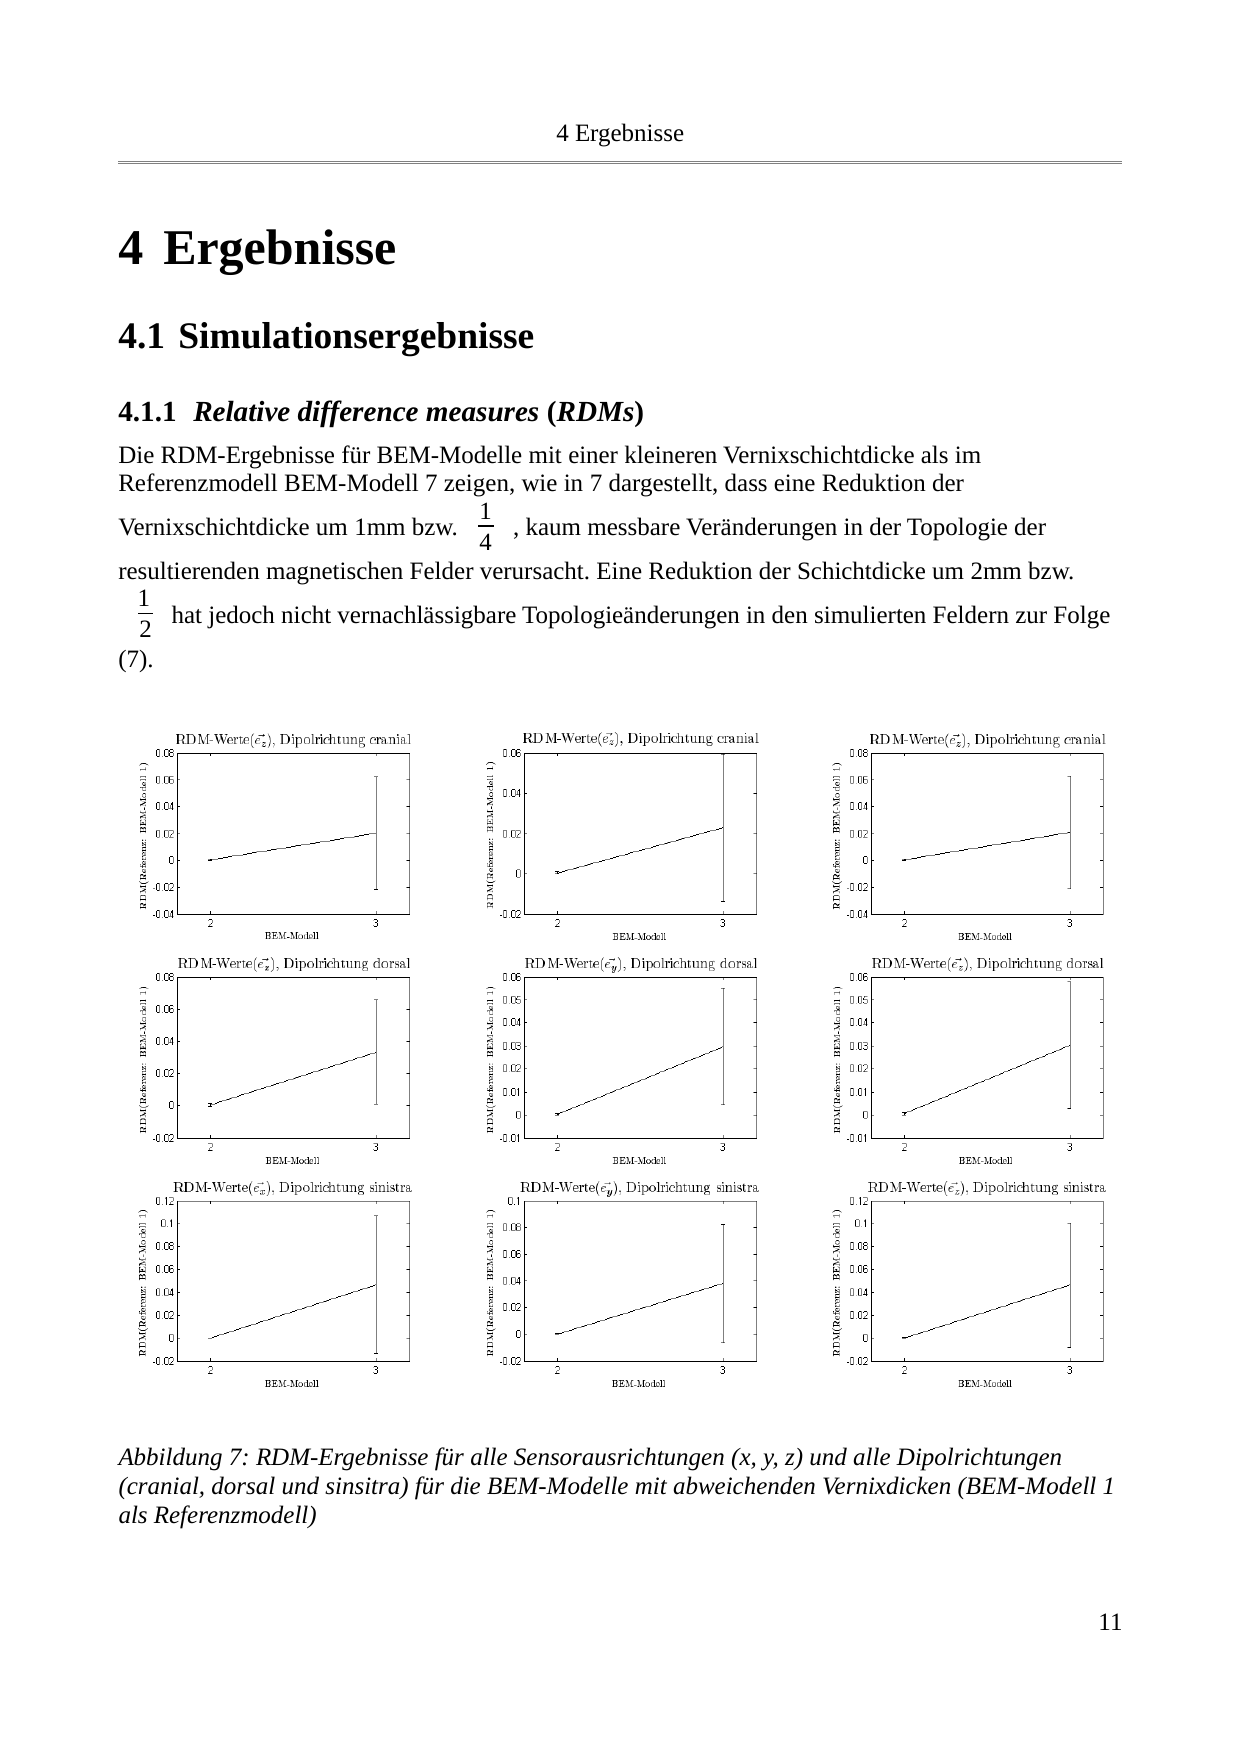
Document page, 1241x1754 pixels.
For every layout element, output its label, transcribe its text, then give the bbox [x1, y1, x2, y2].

text Abbildung 7: RDM-Ergebnisse für alle Sensorausrichtungen (x, y, z) und alle Dipolrichtungen (cranial, dorsal und sinsitra) für die BEM-Modelle mit abweichenden Vernixdicken (BEM-Modell 1 als Referenzmodell) [118, 1443, 1122, 1528]
text Die RDM-Ergebnisse für BEM-Modelle mit einer kleineren Vernixschichtdicke als im Referenzmodell BEM-Modell 7 zeigen, wie in Abbildung 7 dargestellt, dass eine Reduktion der Vernixschichtdicke um 1mm bzw., kaum messbare Veränderungen in der Topologie der resultierenden magnetischen Felder verursacht. Eine Reduktion der Schichtdicke um 2mm bzw.hat jedoch nicht vernachlässigbare Topologieänderungen in den simulierten Feldern zur Folge (Abbildung 7). [118, 440, 1122, 672]
subtitle Ergebnisse [118, 218, 1122, 276]
picture [118, 697, 1122, 1443]
subtitle Relative difference measures (RDMs) [118, 394, 1122, 427]
subtitle Simulationsergebnisse [118, 313, 1122, 356]
